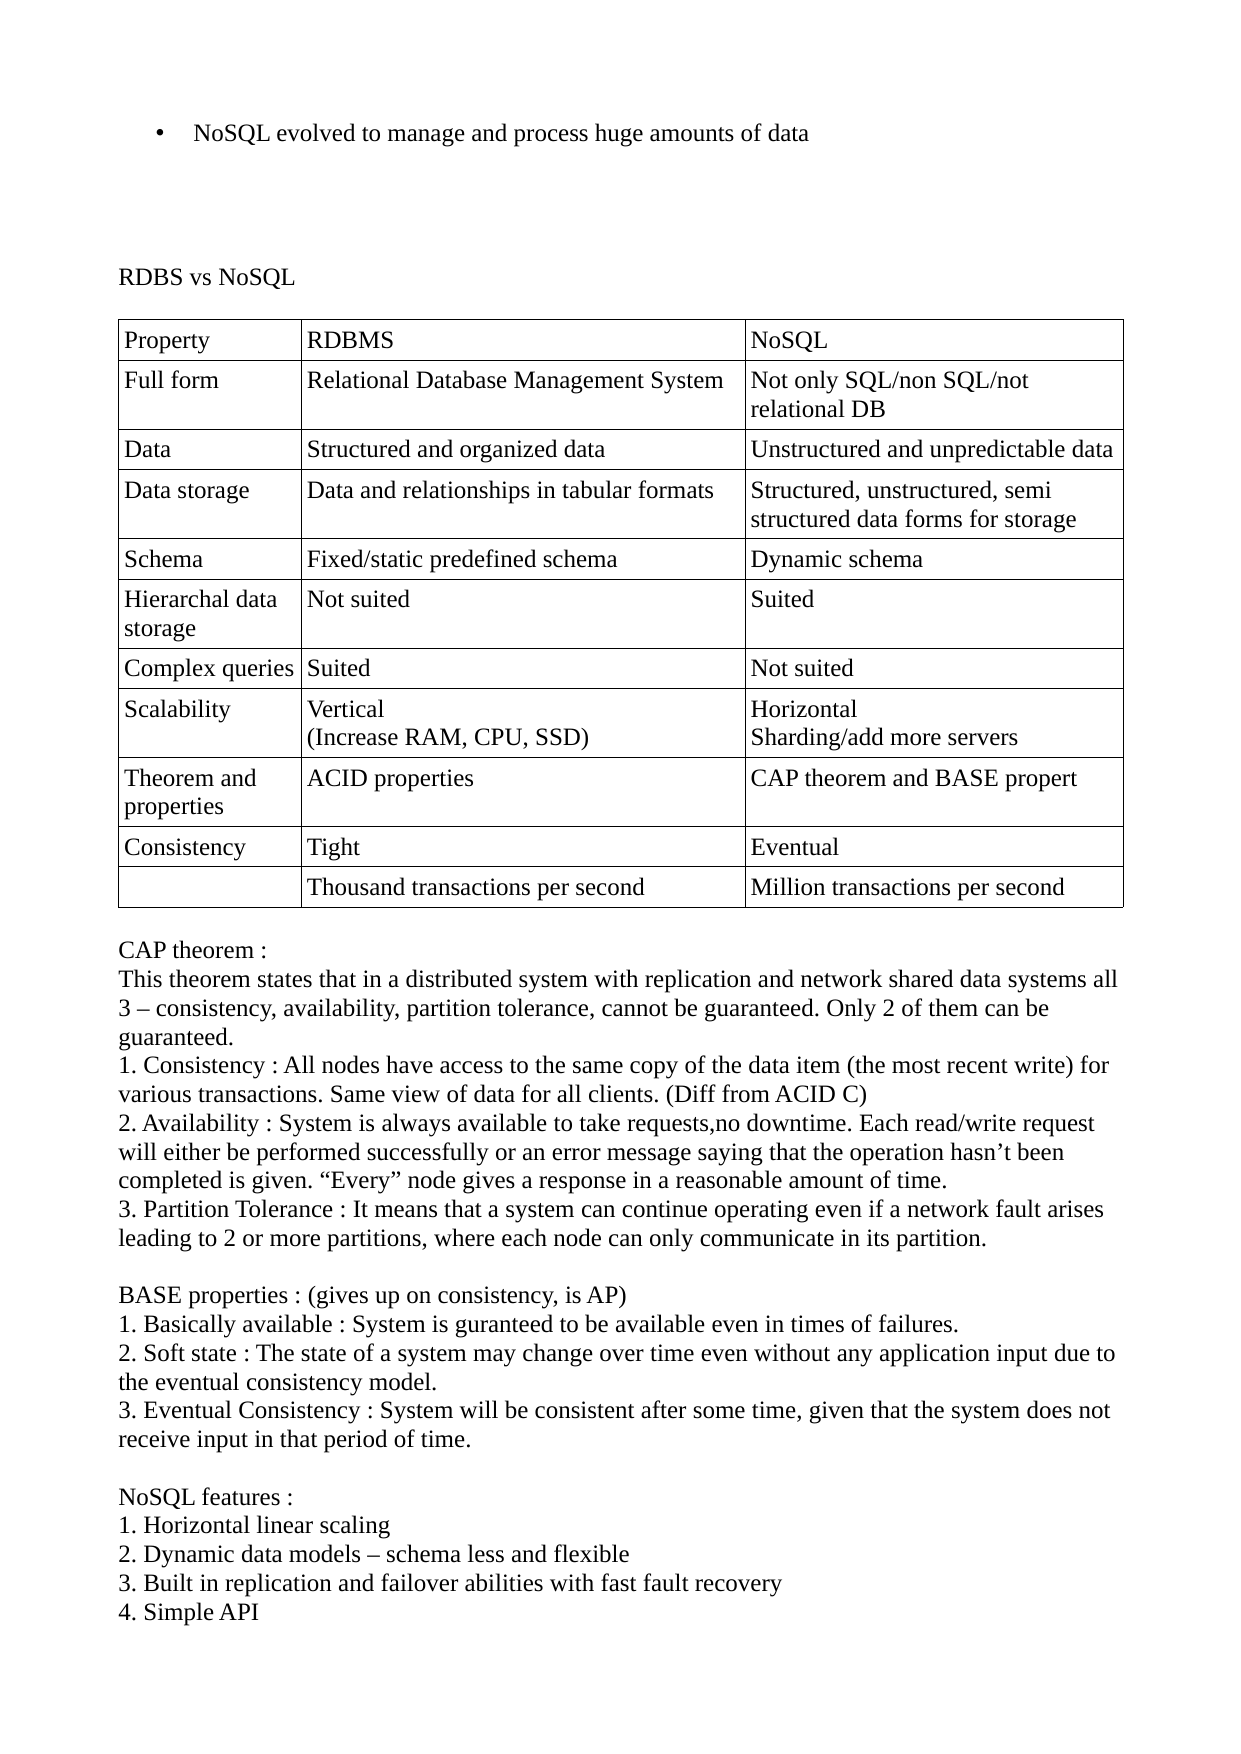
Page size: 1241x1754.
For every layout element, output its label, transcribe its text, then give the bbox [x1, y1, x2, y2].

table_cell Full form [119, 361, 301, 429]
table_cell Dynamic schema [746, 539, 1123, 578]
table_cell Consistency [119, 827, 301, 866]
table_cell Relational Database Management System [302, 361, 745, 429]
table_cell Unstructured and unpredictable data [746, 430, 1123, 469]
table_cell Structured, unstructured, semi structured data forms for storage [746, 470, 1123, 538]
text 1. Basically available : System is guranteed to be available even in times of failures. [118, 1309, 1122, 1338]
text 1. Consistency : All nodes have access to the same copy of the data item (the most recent write) for various transactions. Same view of data for all clients. (Diff from ACID C) [118, 1050, 1122, 1108]
table_cell Theorem and properties [119, 758, 301, 826]
text 2. Dynamic data models – schema less and flexible [118, 1539, 1122, 1568]
text 2. Availability : System is always available to take requests,no downtime. Each read/write request will either be performed successfully or an error message saying that the operation hasn’t been completed is given. “Every” node gives a response in a reasonable amount of time. [118, 1108, 1122, 1194]
table_cell Not only SQL/non SQL/not relational DB [746, 361, 1123, 429]
table_cell Complex queries [119, 649, 301, 688]
text 3. Eventual Consistency : System will be consistent after some time, given that the system does not receive input in that period of time. [118, 1395, 1122, 1453]
table_cell Suited [302, 649, 745, 688]
table_cell Horizontal Sharding/add more servers [746, 689, 1123, 757]
text 1. Horizontal linear scaling [118, 1510, 1122, 1539]
table_cell Structured and organized data [302, 430, 745, 469]
list NoSQL evolved to manage and process huge amounts of data [156, 118, 1122, 147]
text RDBS vs NoSQL [118, 262, 1122, 291]
table_header Property [119, 320, 301, 360]
table_cell Vertical (Increase RAM, CPU, SSD) [302, 689, 745, 757]
text 2. Soft state : The state of a system may change over time even without any application input due to the eventual consistency model. [118, 1338, 1122, 1395]
text This theorem states that in a distributed system with replication and network shared data systems all 3 – consistency, availability, partition tolerance, cannot be guaranteed. Only 2 of them can be guaranteed. [118, 964, 1122, 1050]
table_cell Fixed/static predefined schema [302, 539, 745, 578]
table_cell Scalability [119, 689, 301, 757]
table_header NoSQL [746, 320, 1123, 360]
table_cell Schema [119, 539, 301, 578]
table_cell Not suited [746, 649, 1123, 688]
text BASE properties : (gives up on consistency, is AP) [118, 1280, 1122, 1309]
text 4. Simple API [118, 1597, 1122, 1625]
table_cell Thousand transactions per second [302, 867, 745, 907]
text 3. Partition Tolerance : It means that a system can continue operating even if a network fault arises leading to 2 or more partitions, where each node can only communicate in its partition. [118, 1194, 1122, 1252]
table_cell Data [119, 430, 301, 469]
table_cell Not suited [302, 580, 745, 647]
text CAP theorem : [118, 935, 1122, 964]
text NoSQL features : [118, 1482, 1122, 1510]
text 3. Built in replication and failover abilities with fast fault recovery [118, 1568, 1122, 1597]
table_cell [119, 867, 301, 907]
table_cell Tight [302, 827, 745, 866]
table_cell Eventual [746, 827, 1123, 866]
table_header RDBMS [302, 320, 745, 360]
table_cell Data and relationships in tabular formats [302, 470, 745, 538]
table_cell CAP theorem and BASE propert [746, 758, 1123, 826]
table_cell Million transactions per second [746, 867, 1123, 907]
table_cell Hierarchal data storage [119, 580, 301, 647]
table_cell Suited [746, 580, 1123, 647]
table_cell Data storage [119, 470, 301, 538]
table_cell ACID properties [302, 758, 745, 826]
